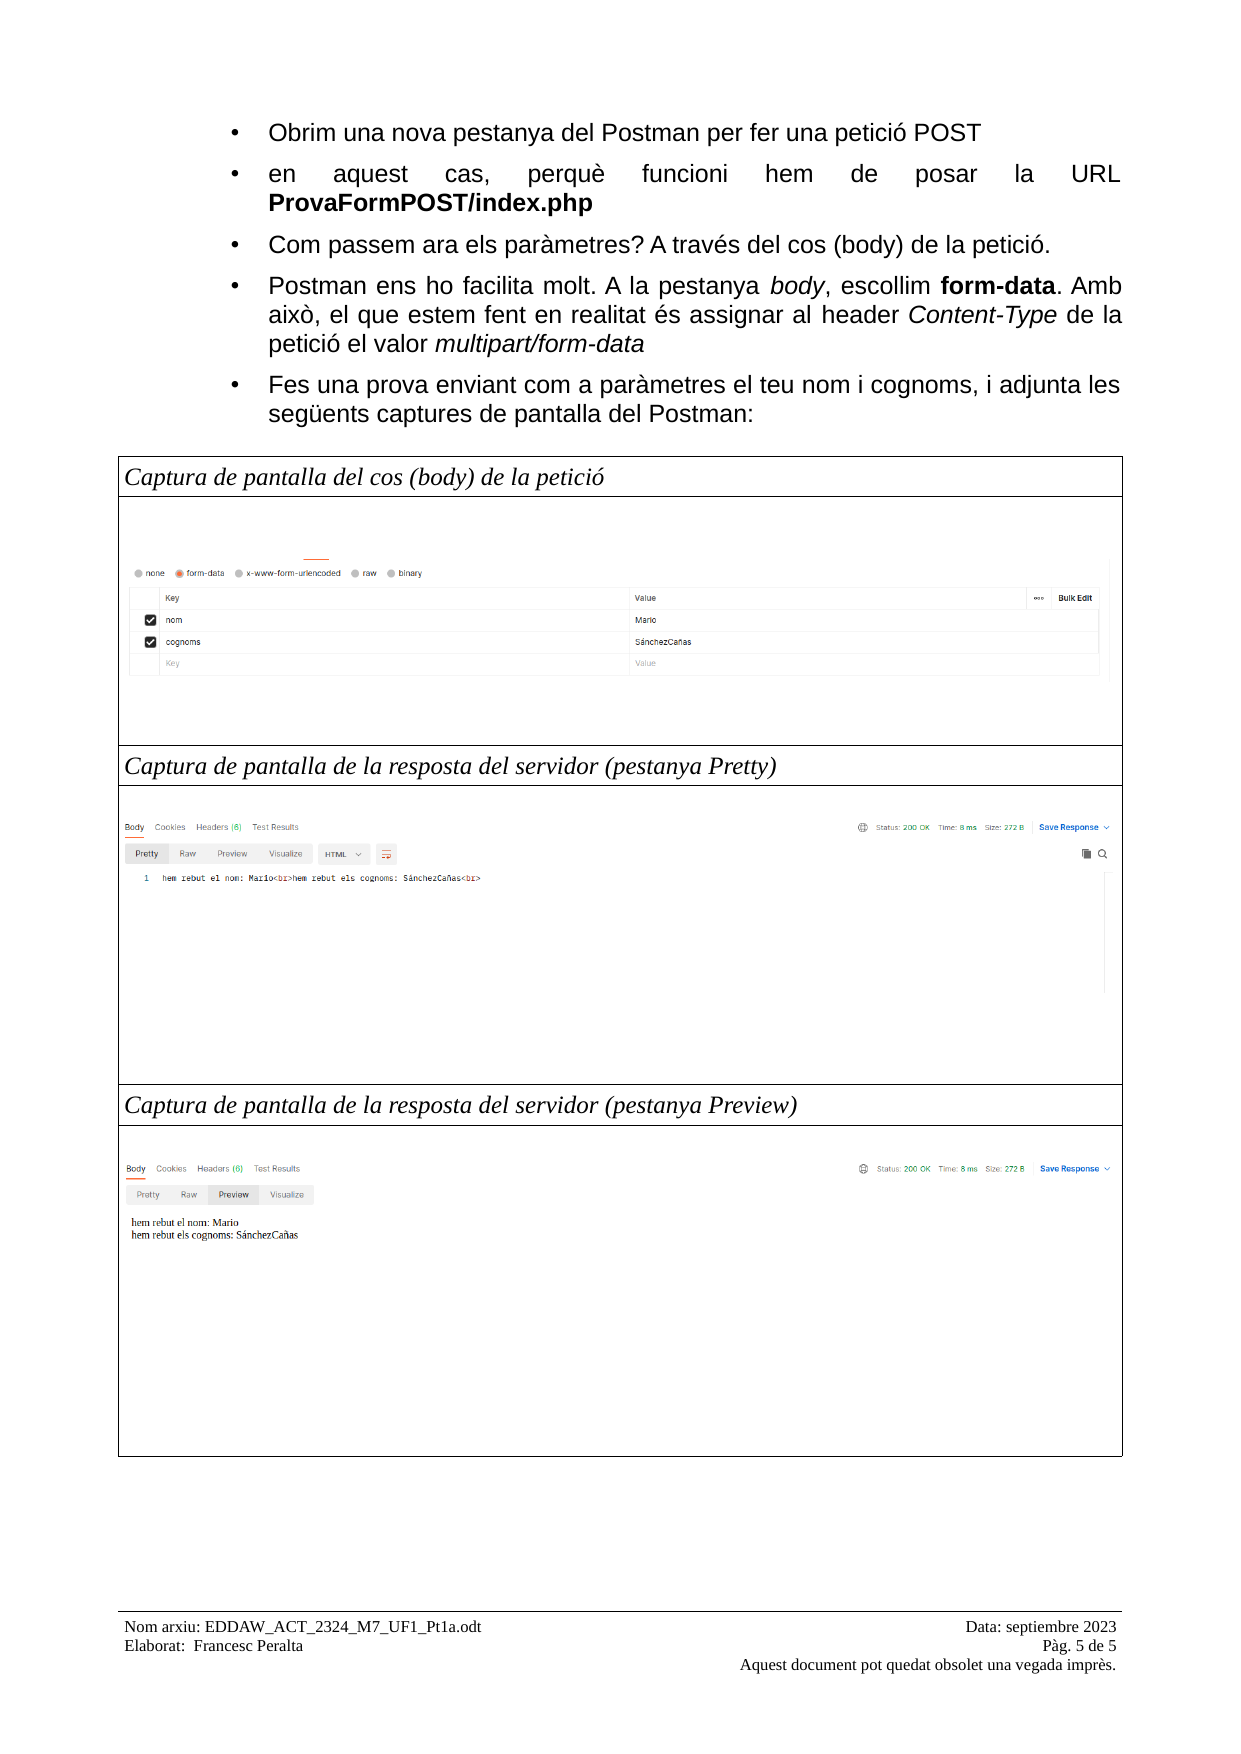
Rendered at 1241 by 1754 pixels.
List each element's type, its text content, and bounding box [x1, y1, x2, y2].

table_cell Captura de pantalla de la resposta del servidor (pestanya Pretty) [119, 746, 1122, 785]
table_header Captura de pantalla del cos (body) de la petició [119, 457, 1122, 496]
list Com passem ara els paràmetres? A través del cos (body) de la petició. [231, 229, 1122, 258]
table_cell [119, 786, 1122, 992]
list en aquest cas, perquè funcioni hem de posar la URL ProvaFormPOST/index.php [231, 159, 1122, 217]
list Fes una prova enviant com a paràmetres el teu nom i cognoms, i adjunta les següents captures de pantalla del Postman: [231, 370, 1122, 427]
picture [123, 820, 1117, 993]
picture [123, 1159, 1117, 1364]
table_cell [119, 993, 1122, 1084]
table_cell Captura de pantalla de la resposta del servidor (pestanya Preview) [119, 1085, 1122, 1125]
list Obrim una nova pestanya del Postman per fer una petició POST [231, 118, 1122, 147]
picture [123, 559, 1117, 682]
table_cell [119, 1126, 1122, 1456]
table_cell [119, 497, 1122, 745]
list Postman ens ho facilita molt. A la pestanya body, escollim form-data. Amb això, el que estem fent en realitat és assignar al header Content-Type de la petició el valor multipart/form-data [231, 271, 1122, 357]
